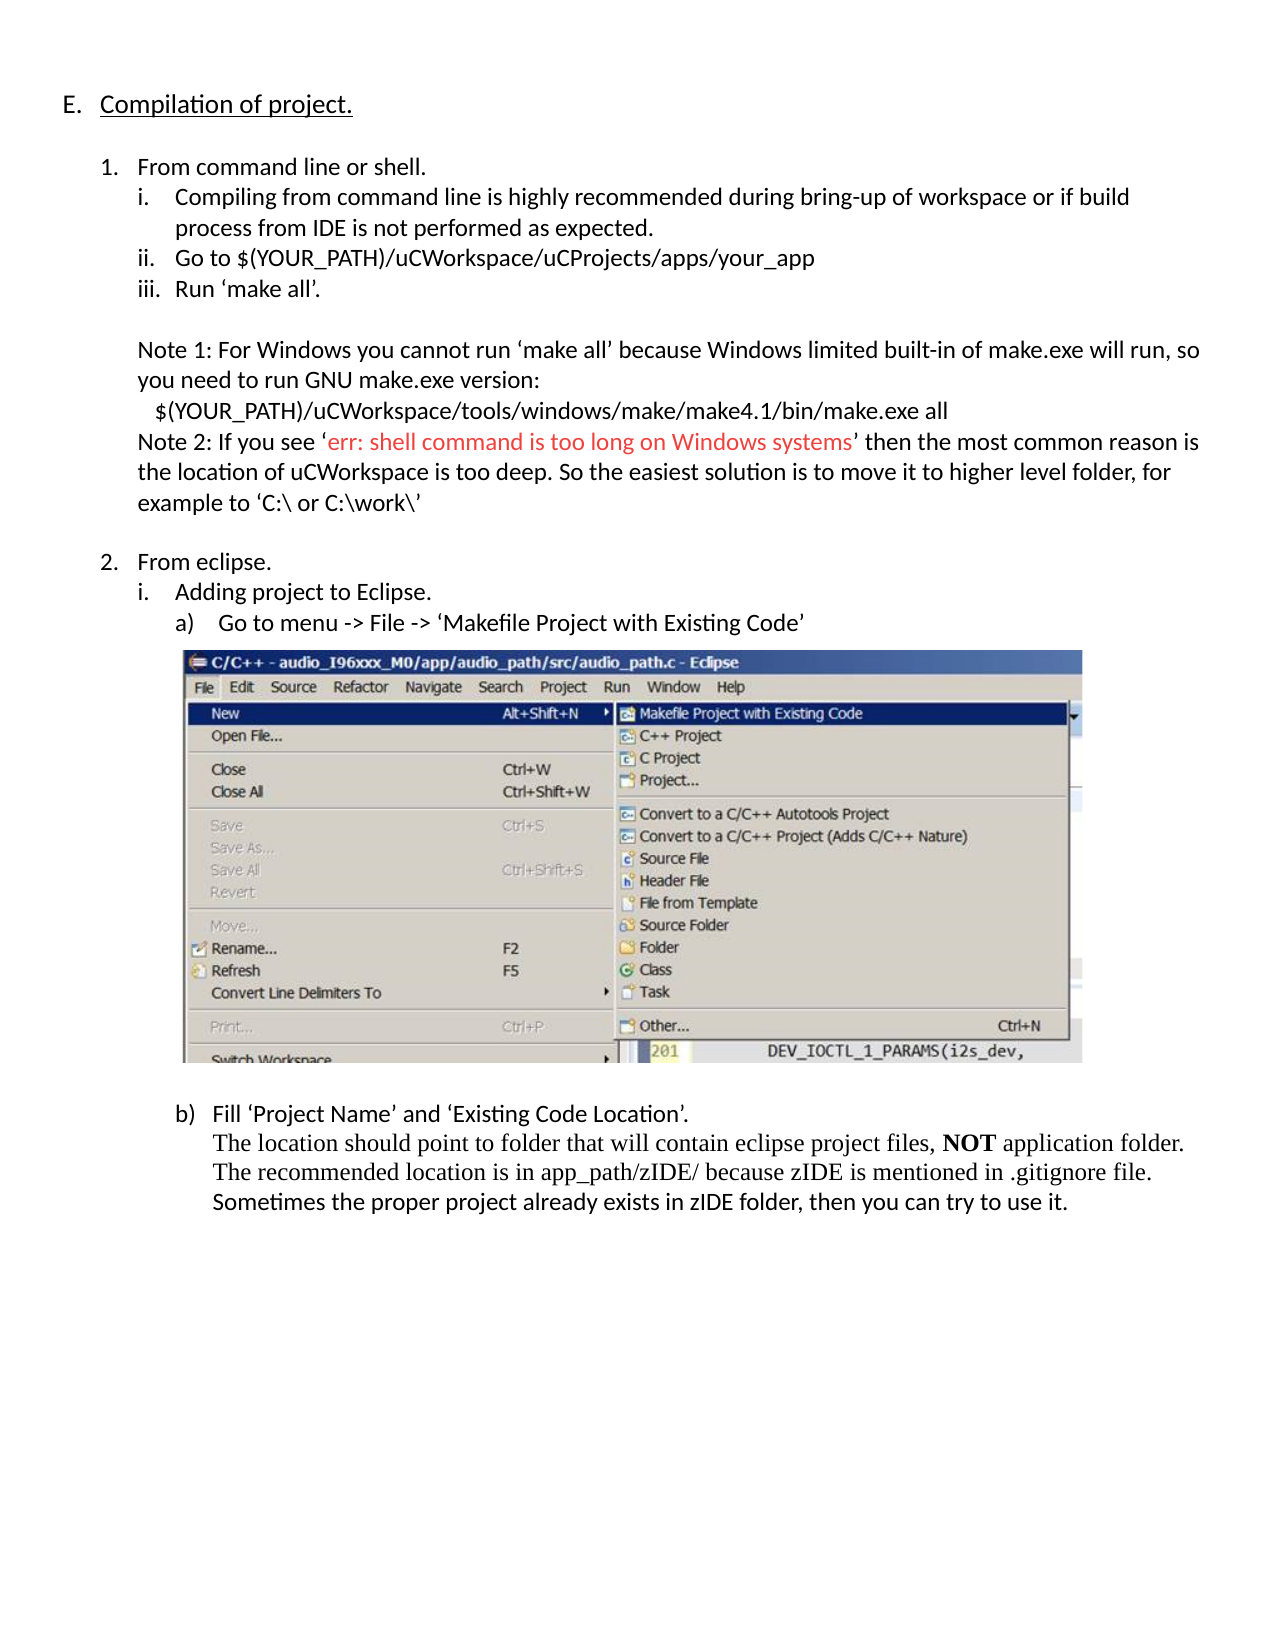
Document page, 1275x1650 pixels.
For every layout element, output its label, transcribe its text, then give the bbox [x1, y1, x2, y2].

list Go to menu -> File -> ‘Makefile Project with Existing Code’ [175, 607, 1202, 638]
list Adding project to Eclipse. [137, 577, 1202, 607]
list Fill ‘Project Name’ and ‘Existing Code Location’. [175, 1098, 1202, 1128]
picture [182, 650, 1083, 1063]
list The recommended location is in app_path/zIDE/ because zIDE is mentioned in .gitignore file. [175, 1157, 1202, 1186]
list From command line or shell. [100, 151, 1202, 182]
list Compiling from command line is highly recommended during bring-up of workspace or if build process from IDE is not performed as expected. [137, 182, 1202, 243]
list Note 1: For Windows you cannot run ‘make all’ because Windows limited built-in of make.exe will run, so you need to run GNU make.exe version: [137, 334, 1202, 395]
list Compilation of project. [62, 87, 1202, 121]
list Go to $(YOUR_PATH)/uCWorkspace/uCProjects/apps/your_app [137, 243, 1202, 273]
list Note 2: If you see ‘err: shell command is too long on Windows systems’ then the most common reason is the location of uCWorkspace is too deep. So the easiest solution is to move it to higher level folder, for example to ‘C:\ or C:\work\’ [137, 426, 1202, 517]
list $(YOUR_PATH)/uCWorkspace/tools/windows/make/make4.1/bin/make.exe all [137, 395, 1202, 426]
list From eclipse. [100, 546, 1202, 577]
list Run ‘make all’. [137, 273, 1202, 304]
list Sometimes the proper project already exists in zIDE folder, then you can try to use it. [175, 1186, 1202, 1216]
list The location should point to folder that will contain eclipse project files, NOT application folder. [175, 1128, 1202, 1157]
